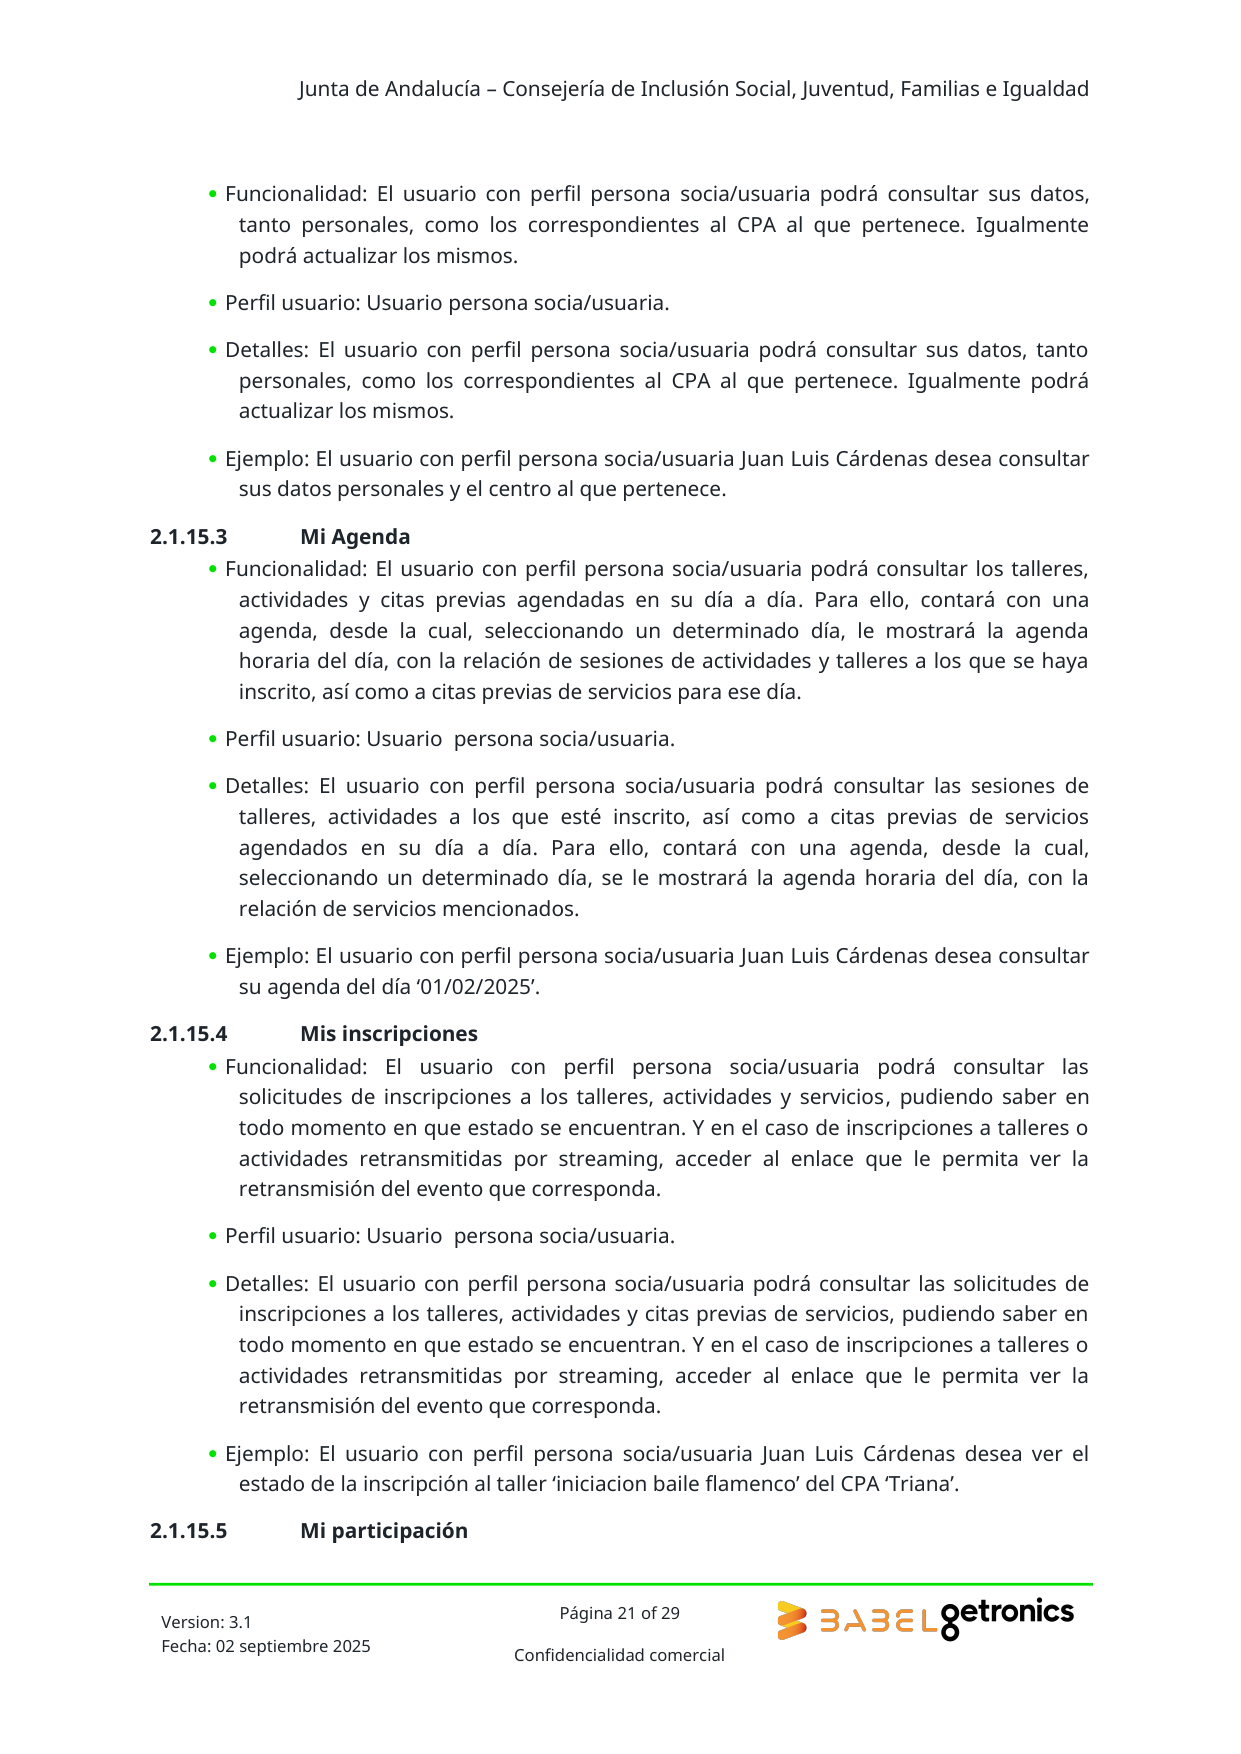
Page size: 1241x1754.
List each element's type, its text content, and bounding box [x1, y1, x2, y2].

list Ejemplo: El usuario con perfil persona socia/usuaria Juan Luis Cárdenas desea consultar sus datos personales y el centro al que pertenece. [209, 444, 1090, 503]
list Perfil usuario: Usuario persona socia/usuaria. [209, 724, 1090, 753]
list Ejemplo: El usuario con perfil persona socia/usuaria Juan Luis Cárdenas desea consultar su agenda del día ‘01/02/2025’. [209, 941, 1090, 1000]
list Detalles: El usuario con perfil persona socia/usuaria podrá consultar las solicitudes de inscripciones a los talleres, actividades y citas previas de servicios, pudiendo saber en todo momento en que estado se encuentran. Y en el caso de inscripciones a talleres o actividades retransmitidas por streaming, acceder al enlace que le permita ver la retransmisión del evento que corresponda. [209, 1269, 1090, 1420]
list Detalles: El usuario con perfil persona socia/usuaria podrá consultar las sesiones de talleres, actividades a los que esté inscrito, así como a citas previas de servicios agendados en su día a día. Para ello, contará con una agenda, desde la cual, seleccionando un determinado día, se le mostrará la agenda horaria del día, con la relación de servicios mencionados. [209, 772, 1090, 922]
list Funcionalidad: El usuario con perfil persona socia/usuaria podrá consultar los talleres, actividades y citas previas agendadas en su día a día. Para ello, contará con una agenda, desde la cual, seleccionando un determinado día, le mostrará la agenda horaria del día, con la relación de sesiones de actividades y talleres a los que se haya inscrito, así como a citas previas de servicios para ese día. [209, 554, 1090, 705]
list Detalles: El usuario con perfil persona socia/usuaria podrá consultar sus datos, tanto personales, como los correspondientes al CPA al que pertenece. Igualmente podrá actualizar los mismos. [209, 335, 1090, 425]
subtitle Mis inscripciones [150, 1019, 1090, 1048]
list Funcionalidad: El usuario con perfil persona socia/usuaria podrá consultar sus datos, tanto personales, como los correspondientes al CPA al que pertenece. Igualmente podrá actualizar los mismos. [209, 179, 1090, 269]
list Ejemplo: El usuario con perfil persona socia/usuaria Juan Luis Cárdenas desea ver el estado de la inscripción al taller ‘iniciacion baile flamenco’ del CPA ‘Triana’. [209, 1439, 1090, 1498]
list Perfil usuario: Usuario persona socia/usuaria. [209, 288, 1090, 317]
subtitle Mi Agenda [150, 522, 1090, 550]
list Funcionalidad: El usuario con perfil persona socia/usuaria podrá consultar las solicitudes de inscripciones a los talleres, actividades y servicios, pudiendo saber en todo momento en que estado se encuentran. Y en el caso de inscripciones a talleres o actividades retransmitidas por streaming, acceder al enlace que le permita ver la retransmisión del evento que corresponda. [209, 1052, 1090, 1203]
subtitle Mi participación [150, 1517, 1090, 1545]
picture [777, 1594, 1078, 1646]
list Perfil usuario: Usuario persona socia/usuaria. [209, 1222, 1090, 1250]
